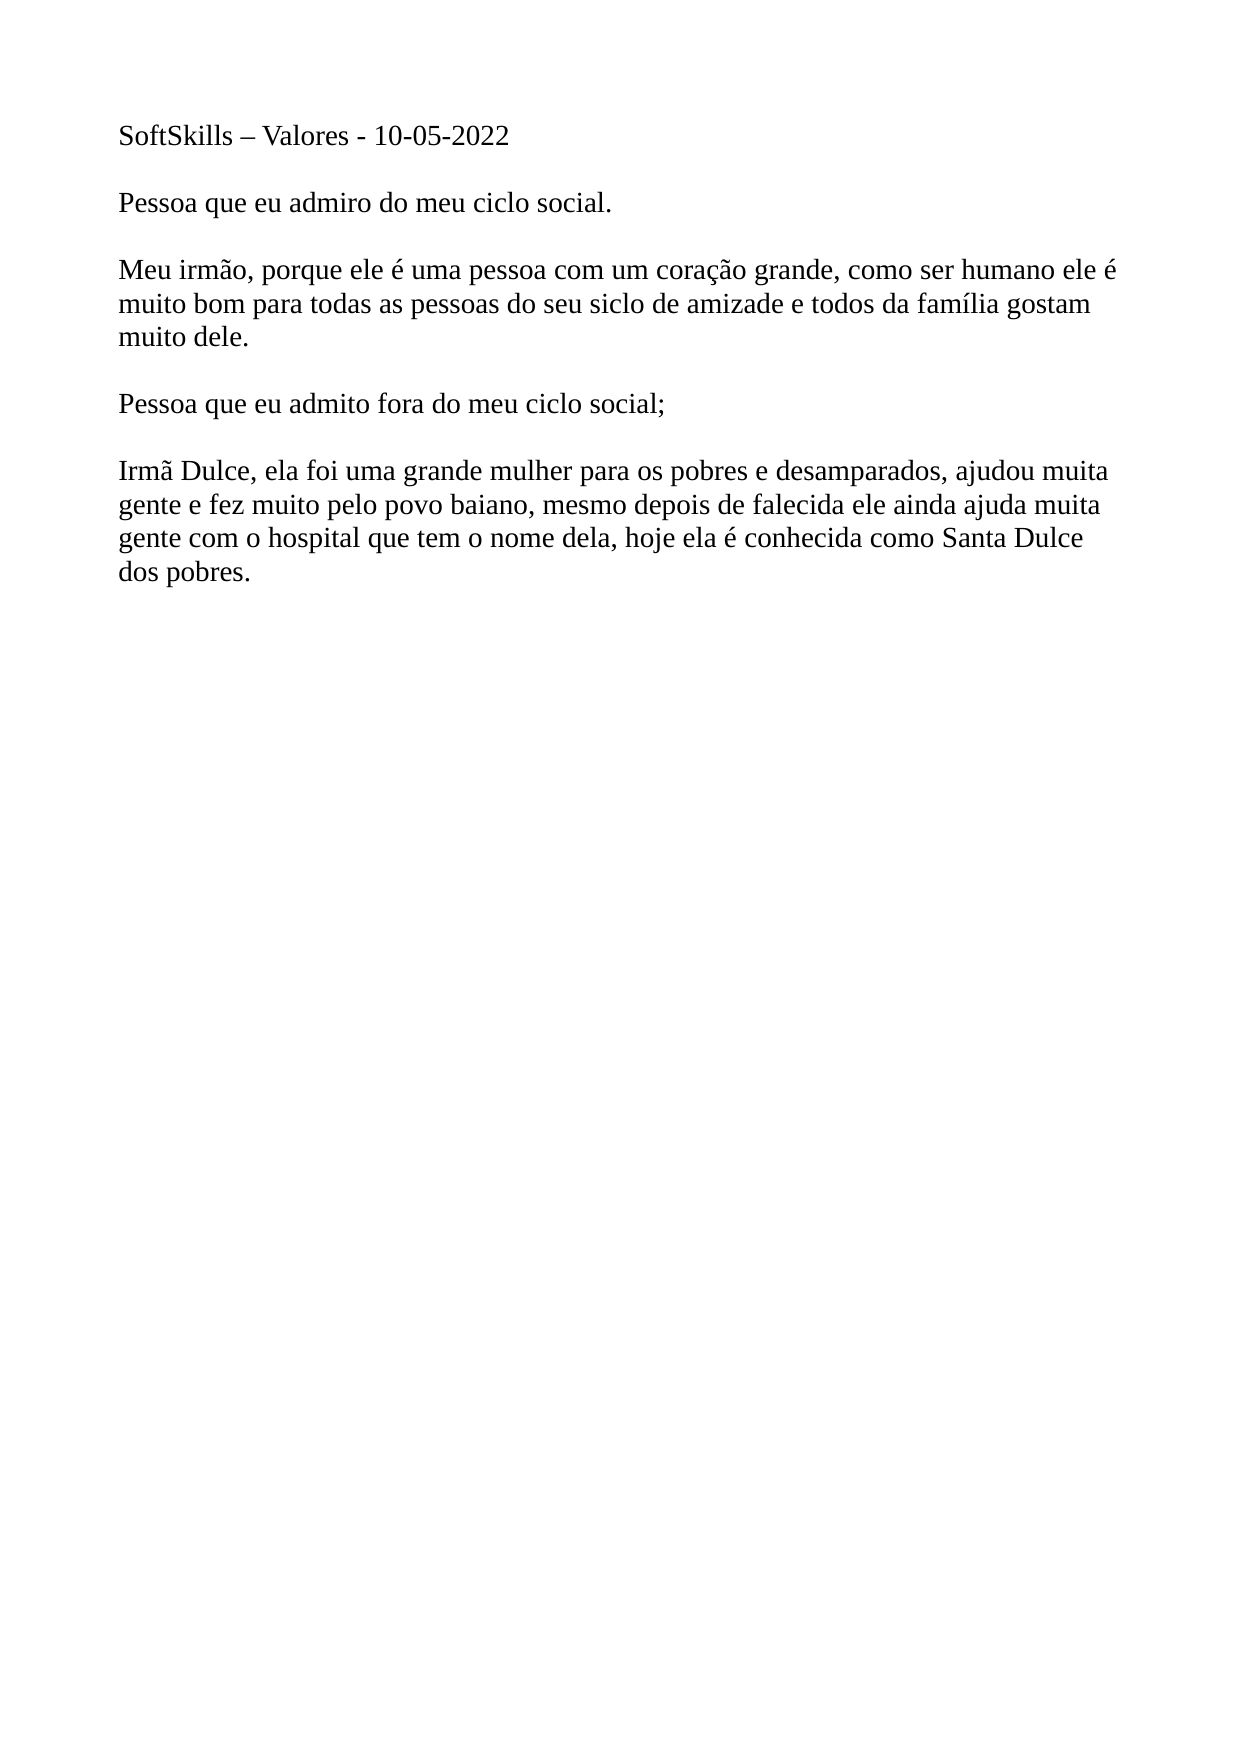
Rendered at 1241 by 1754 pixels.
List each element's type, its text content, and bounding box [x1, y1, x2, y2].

text Pessoa que eu admito fora do meu ciclo social; [118, 386, 1122, 420]
text Meu irmão, porque ele é uma pessoa com um coração grande, como ser humano ele é muito bom para todas as pessoas do seu siclo de amizade e todos da família gostam muito dele. [118, 252, 1122, 353]
text Irmã Dulce, ela foi uma grande mulher para os pobres e desamparados, ajudou muita gente e fez muito pelo povo baiano, mesmo depois de falecida ele ainda ajuda muita gente com o hospital que tem o nome dela, hoje ela é conhecida como Santa Dulce dos pobres. [118, 453, 1122, 588]
text Pessoa que eu admiro do meu ciclo social. [118, 185, 1122, 219]
text SoftSkills – Valores - 10-05-2022 [118, 118, 1122, 152]
